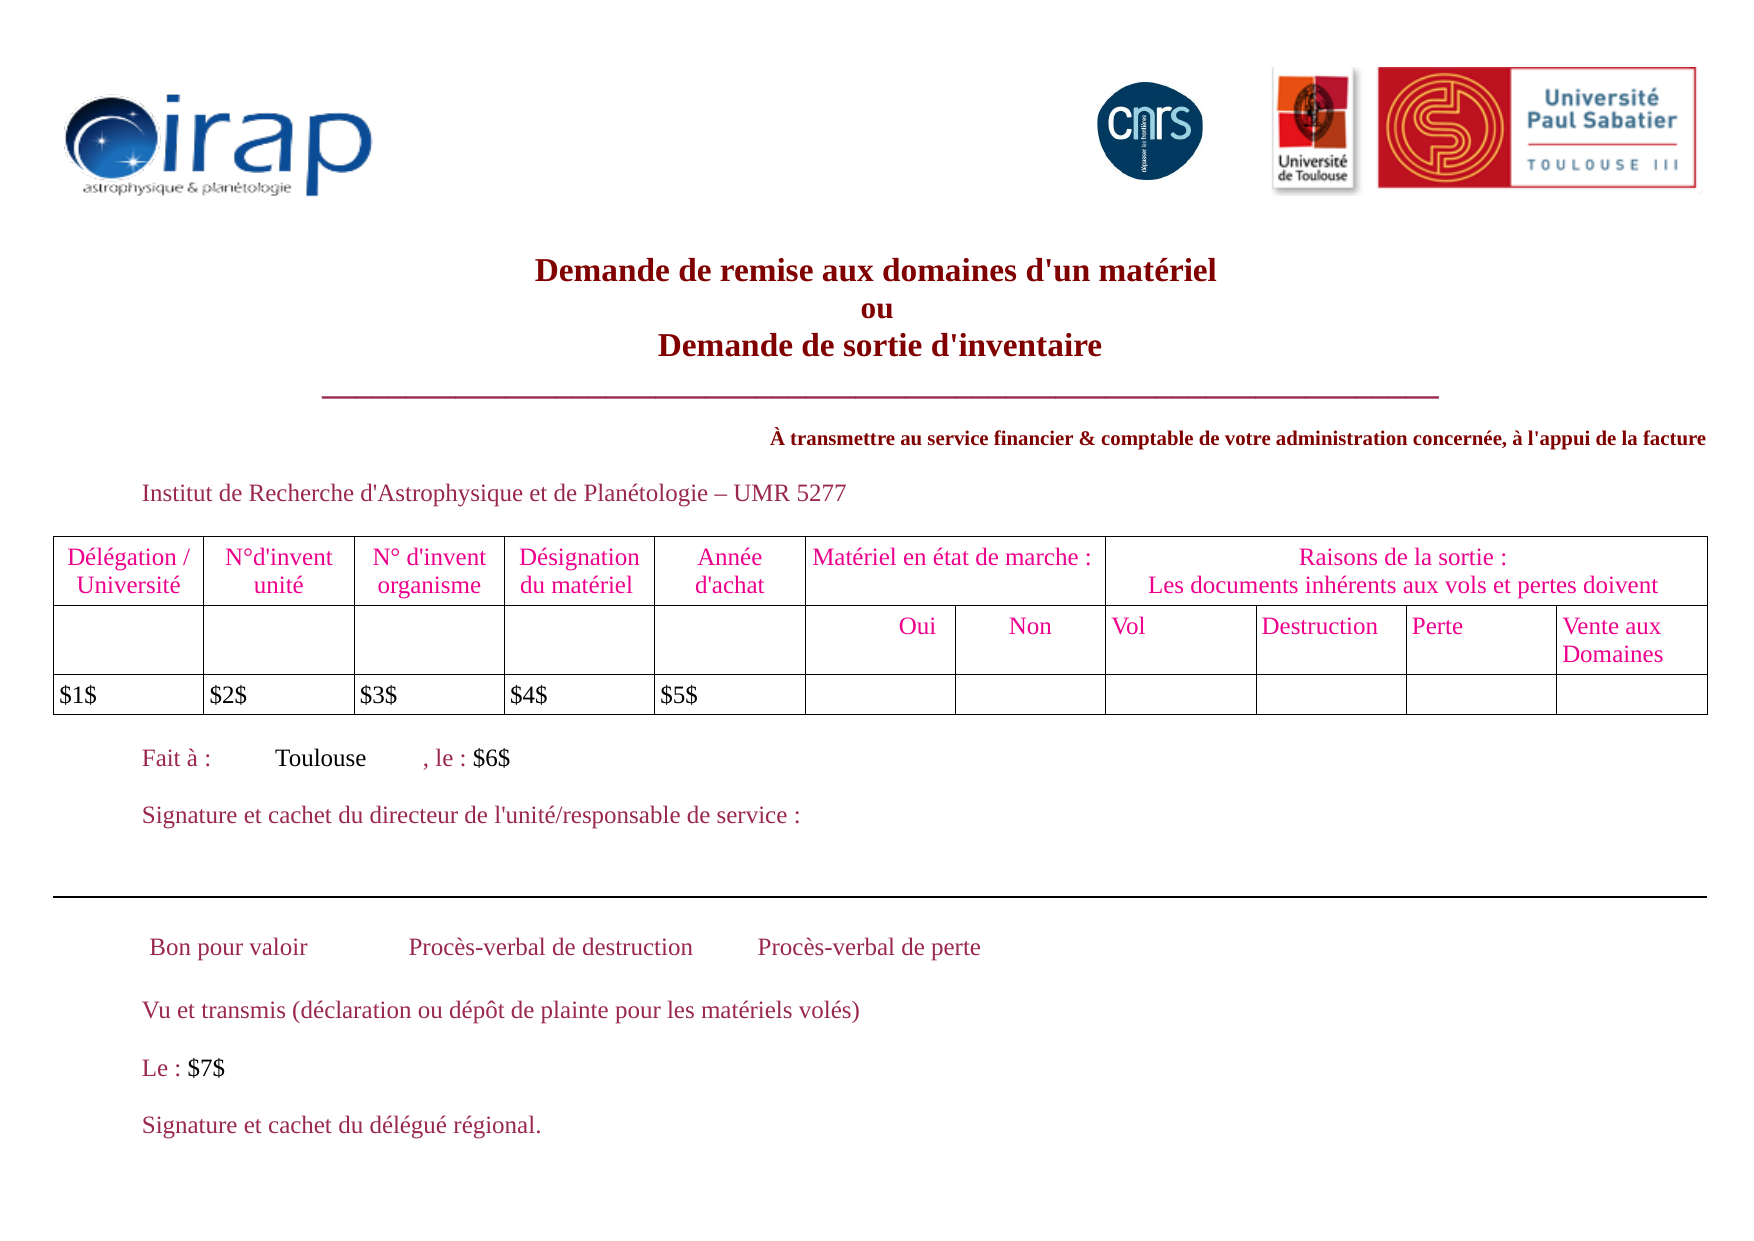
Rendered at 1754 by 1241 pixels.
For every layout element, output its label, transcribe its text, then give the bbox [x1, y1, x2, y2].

picture [1097, 82, 1203, 180]
table_cell [956, 675, 1105, 714]
table_cell [806, 675, 955, 714]
table_header Désignation du matériel [505, 537, 654, 605]
table_cell Vol [1106, 606, 1256, 674]
text À transmettre au service financier & comptable de votre administration concernée, à l'appui de la facture [0, 426, 1707, 449]
table_cell $4$ [505, 675, 654, 714]
table_header Procès-verbal de perte [752, 926, 1121, 967]
table_header N° d'invent organisme [355, 537, 504, 605]
table_cell [505, 606, 654, 674]
table_cell [204, 606, 354, 674]
table_header Bon pour valoir [143, 926, 402, 967]
text ___________________________________________________________________ [53, 363, 1707, 401]
table_cell [1557, 675, 1707, 714]
table_header N°d'invent unité [204, 537, 354, 605]
table_header Année d'achat [655, 537, 805, 605]
text Vu et transmis (déclaration ou dépôt de plainte pour les matériels volés) [53, 995, 1707, 1024]
table_header Délégation / Université [54, 537, 203, 605]
table_cell Perte [1407, 606, 1556, 674]
picture [63, 70, 383, 219]
picture [1266, 67, 1704, 196]
text Le : $7$ [53, 1053, 1707, 1082]
table_cell [655, 606, 805, 674]
text Demande de sortie d'inventaire [53, 325, 1707, 363]
table_cell Oui [806, 606, 955, 674]
text Institut de Recherche d'Astrophysique et de Planétologie – UMR 5277 [53, 478, 1707, 507]
text Signature et cachet du directeur de l'unité/responsable de service : [53, 801, 1707, 829]
table_cell $2$ [204, 675, 354, 714]
table_header Procès-verbal de destruction [403, 926, 752, 967]
table_header Raisons de la sortie : Les documents inhérents aux vols et pertes doivent [1106, 537, 1707, 605]
table_header Matériel en état de marche : [806, 537, 1105, 605]
table_cell Destruction [1257, 606, 1406, 674]
table_cell $3$ [355, 675, 504, 714]
table_cell [355, 606, 504, 674]
text Demande de remise aux domaines d'un matériel [53, 251, 1707, 289]
text Fait à : Toulouse , le : $6$ [53, 743, 1707, 772]
table_cell $1$ [54, 675, 203, 714]
table_cell Non [956, 606, 1105, 674]
text Signature et cachet du délégué régional. [53, 1110, 1707, 1139]
table_cell Vente aux Domaines [1557, 606, 1707, 674]
table_cell [1257, 675, 1406, 714]
text ou [53, 289, 1707, 325]
table_cell $5$ [655, 675, 805, 714]
table_cell [1407, 675, 1556, 714]
table_cell [1106, 675, 1256, 714]
table_cell [54, 606, 203, 674]
